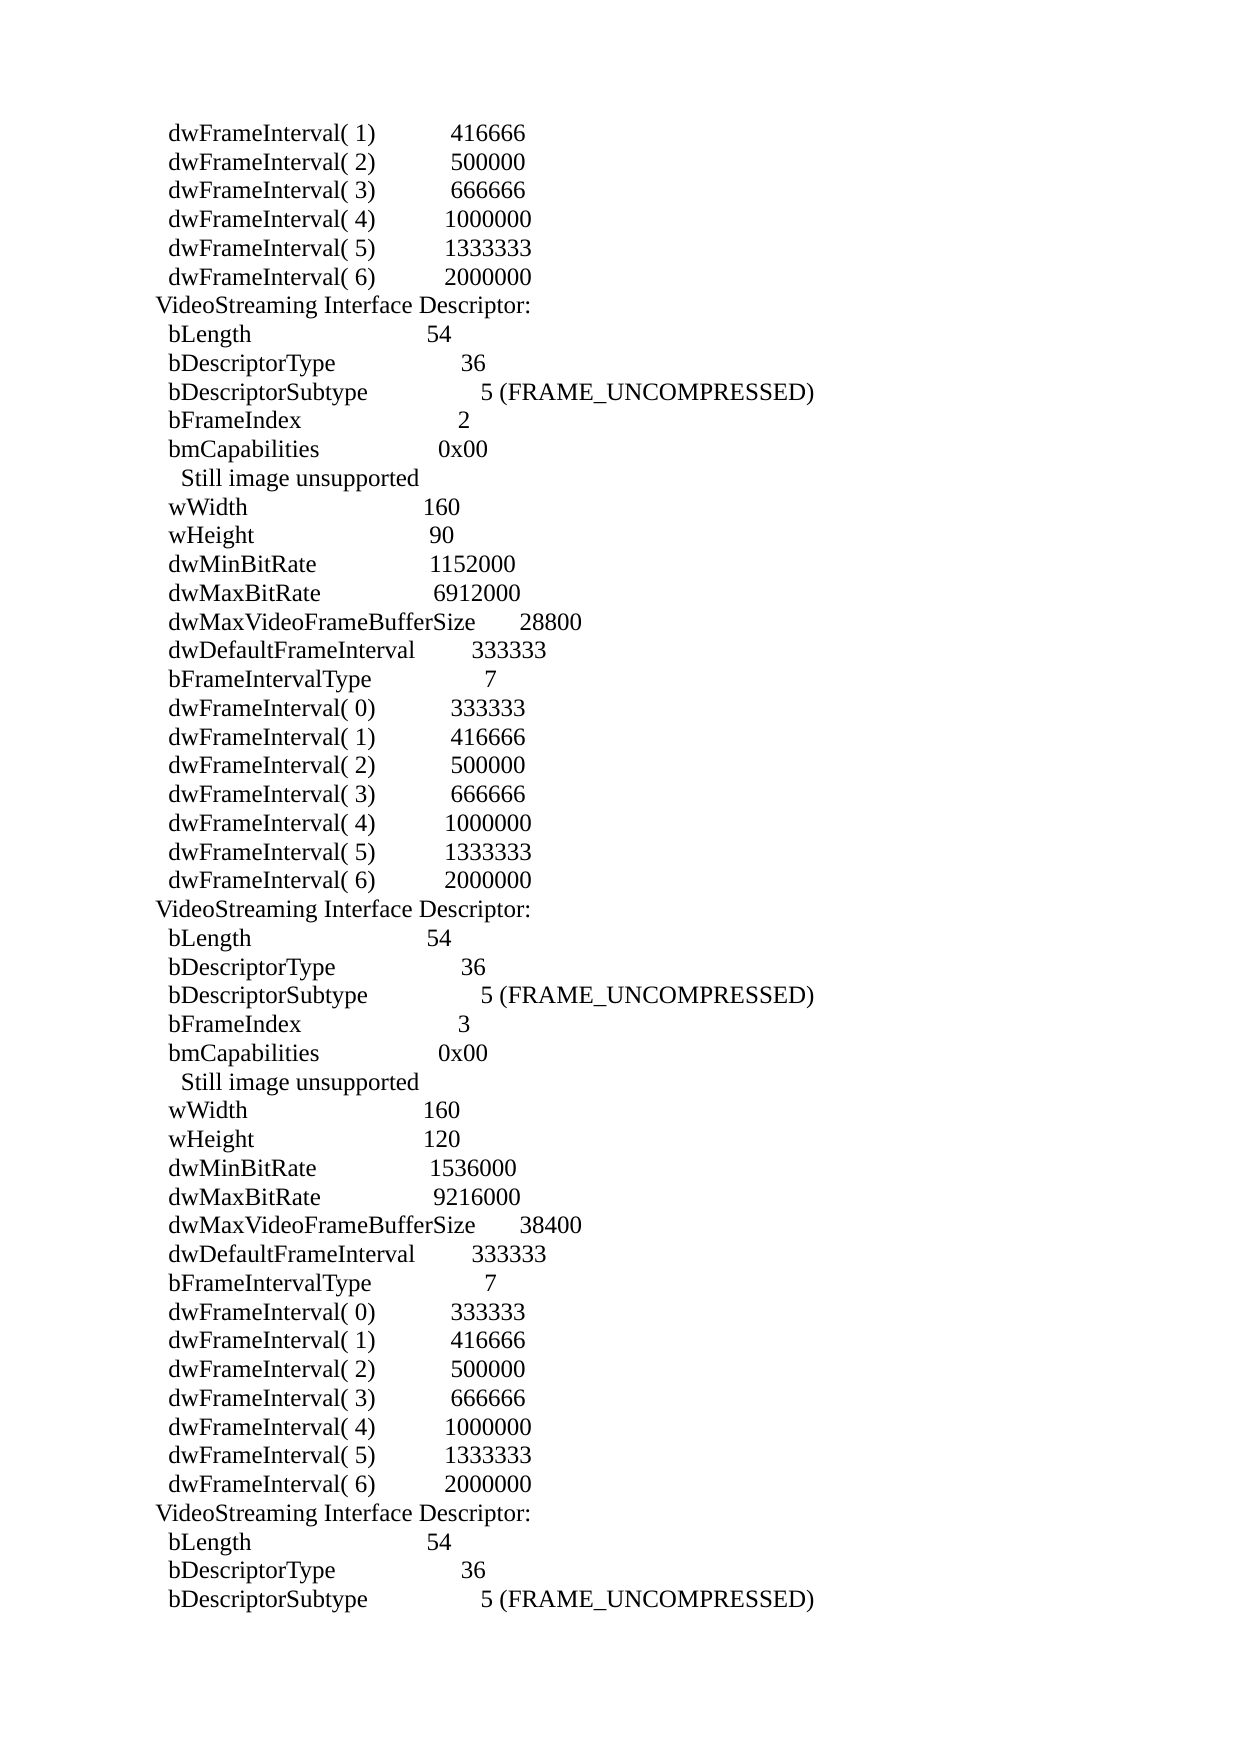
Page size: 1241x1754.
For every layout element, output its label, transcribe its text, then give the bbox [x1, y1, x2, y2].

text dwMaxVideoFrameBufferSize 28800 [118, 607, 1122, 636]
text Still image unsupported [118, 1067, 1122, 1096]
text VideoStreaming Interface Descriptor: [118, 291, 1122, 319]
text bDescriptorType 36 [118, 1556, 1122, 1584]
text dwFrameInterval( 3) 666666 [118, 1383, 1122, 1412]
text bFrameIndex 3 [118, 1009, 1122, 1038]
text dwFrameInterval( 2) 500000 [118, 751, 1122, 779]
text bFrameIntervalType 7 [118, 1268, 1122, 1297]
text dwFrameInterval( 5) 1333333 [118, 837, 1122, 866]
text dwMaxBitRate 9216000 [118, 1182, 1122, 1211]
text bFrameIndex 2 [118, 406, 1122, 434]
text dwDefaultFrameInterval 333333 [118, 636, 1122, 664]
text dwMaxBitRate 6912000 [118, 578, 1122, 607]
text dwFrameInterval( 4) 1000000 [118, 808, 1122, 837]
text wHeight 90 [118, 521, 1122, 549]
text VideoStreaming Interface Descriptor: [118, 894, 1122, 923]
text Still image unsupported [118, 463, 1122, 492]
text bDescriptorType 36 [118, 952, 1122, 981]
text dwFrameInterval( 6) 2000000 [118, 1469, 1122, 1498]
text dwFrameInterval( 1) 416666 [118, 1326, 1122, 1354]
text bFrameIntervalType 7 [118, 664, 1122, 693]
text dwFrameInterval( 3) 666666 [118, 779, 1122, 808]
text dwFrameInterval( 5) 1333333 [118, 233, 1122, 262]
text dwFrameInterval( 5) 1333333 [118, 1441, 1122, 1469]
text bLength 54 [118, 319, 1122, 348]
text dwFrameInterval( 0) 333333 [118, 1297, 1122, 1326]
text dwMinBitRate 1536000 [118, 1153, 1122, 1182]
text dwFrameInterval( 6) 2000000 [118, 866, 1122, 894]
text bmCapabilities 0x00 [118, 434, 1122, 463]
text VideoStreaming Interface Descriptor: [118, 1498, 1122, 1527]
text wHeight 120 [118, 1124, 1122, 1153]
text wWidth 160 [118, 492, 1122, 521]
text dwMinBitRate 1152000 [118, 549, 1122, 578]
text dwMaxVideoFrameBufferSize 38400 [118, 1211, 1122, 1239]
text wWidth 160 [118, 1096, 1122, 1124]
text bmCapabilities 0x00 [118, 1038, 1122, 1067]
text bDescriptorSubtype 5 (FRAME_UNCOMPRESSED) [118, 1584, 1122, 1613]
text dwFrameInterval( 0) 333333 [118, 693, 1122, 722]
text dwDefaultFrameInterval 333333 [118, 1239, 1122, 1268]
text bDescriptorType 36 [118, 348, 1122, 377]
text dwFrameInterval( 4) 1000000 [118, 1412, 1122, 1441]
text dwFrameInterval( 2) 500000 [118, 147, 1122, 176]
text bLength 54 [118, 923, 1122, 952]
text dwFrameInterval( 4) 1000000 [118, 204, 1122, 233]
text bLength 54 [118, 1527, 1122, 1556]
text bDescriptorSubtype 5 (FRAME_UNCOMPRESSED) [118, 377, 1122, 406]
text bDescriptorSubtype 5 (FRAME_UNCOMPRESSED) [118, 981, 1122, 1009]
text dwFrameInterval( 1) 416666 [118, 118, 1122, 147]
text dwFrameInterval( 2) 500000 [118, 1354, 1122, 1383]
text dwFrameInterval( 6) 2000000 [118, 262, 1122, 291]
text dwFrameInterval( 3) 666666 [118, 176, 1122, 204]
text dwFrameInterval( 1) 416666 [118, 722, 1122, 751]
